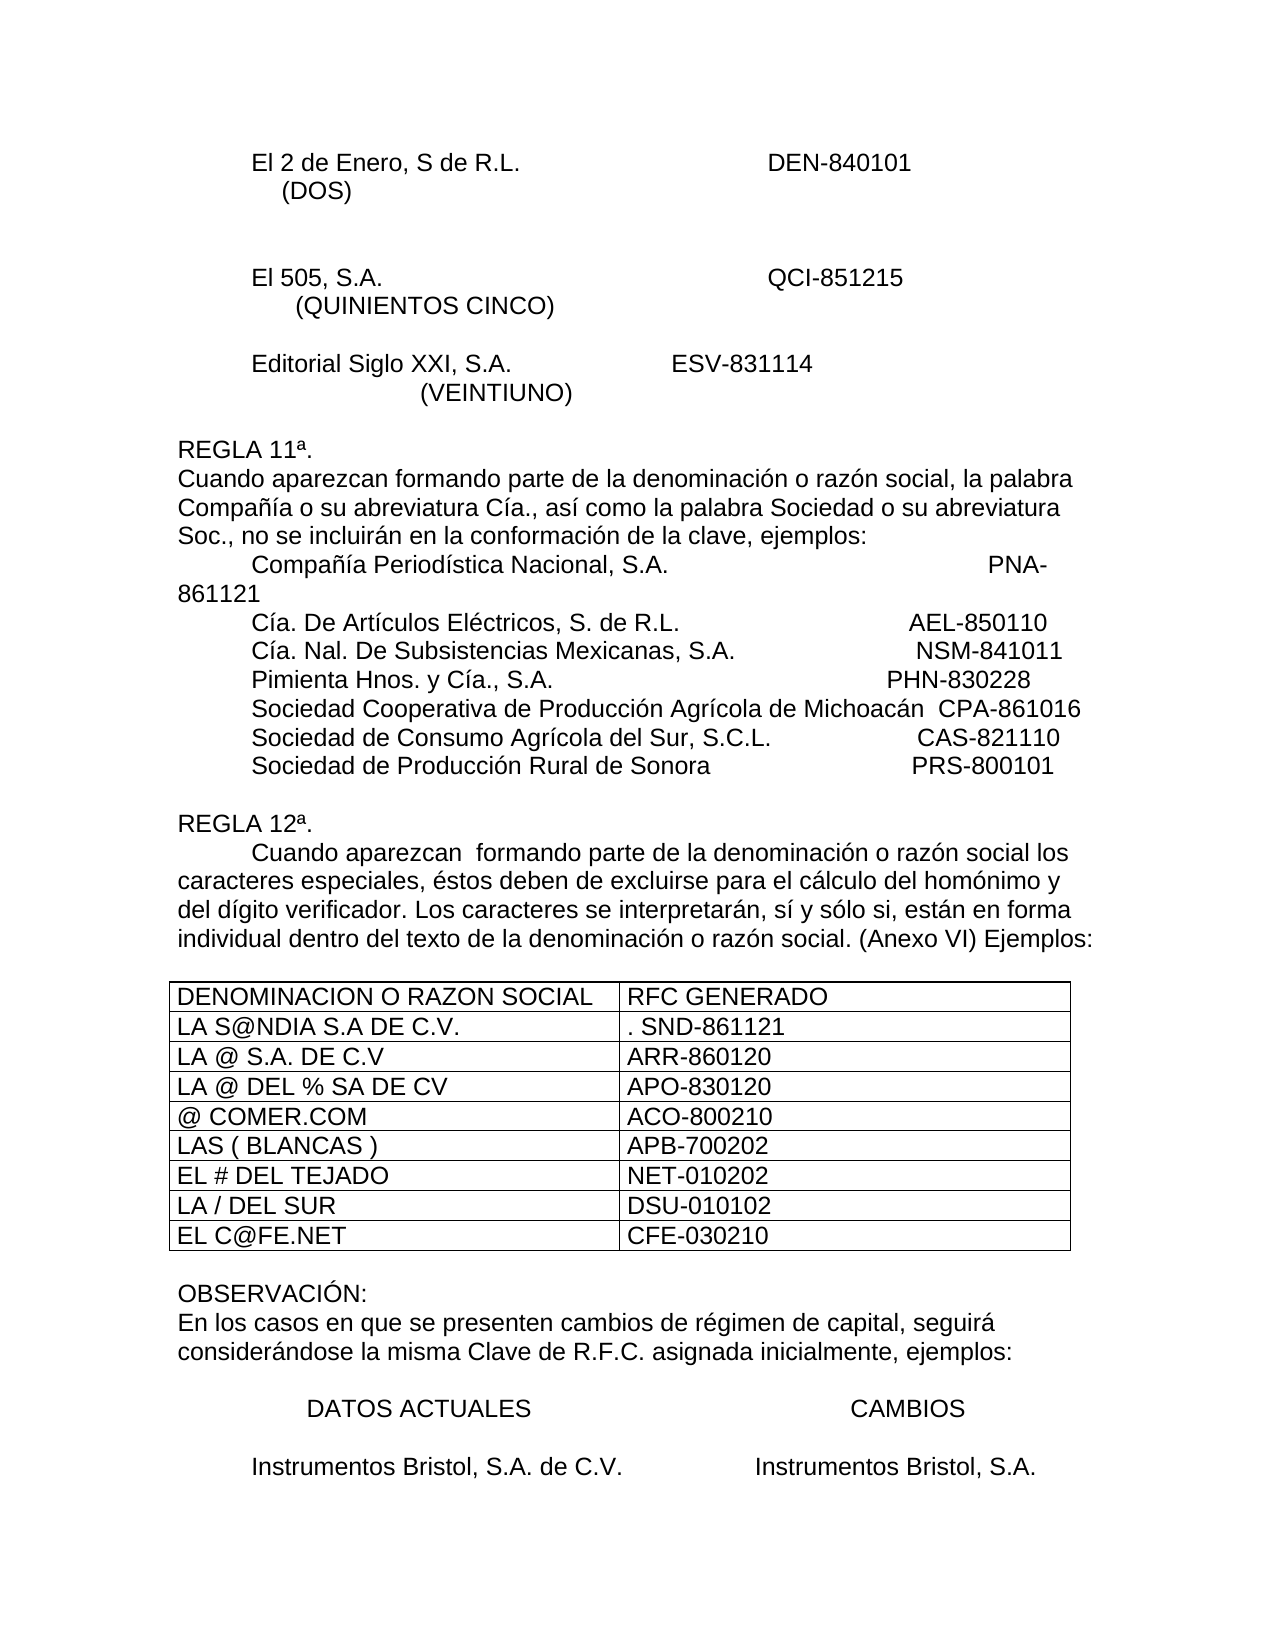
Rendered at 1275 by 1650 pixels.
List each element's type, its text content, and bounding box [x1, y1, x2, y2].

table_cell NET-010202 [620, 1161, 1070, 1190]
table_cell . SND-861121 [620, 1012, 1070, 1041]
table_cell DSU-010102 [620, 1191, 1070, 1220]
text DATOS ACTUALES CAMBIOS [177, 1394, 1098, 1423]
text El 505, S.A. QCI-851215 [177, 263, 1098, 291]
text Instrumentos Bristol, S.A. de C.V. Instrumentos Bristol, S.A. [177, 1452, 1098, 1481]
text Cía. De Artículos Eléctricos, S. de R.L. AEL-850110 [177, 608, 1098, 636]
text (QUINIENTOS CINCO) [177, 291, 1098, 320]
table_cell LA S@NDIA S.A DE C.V. [170, 1012, 619, 1041]
text Cía. Nal. De Subsistencias Mexicanas, S.A. NSM-841011 [177, 636, 1098, 665]
text (VEINTIUNO) [177, 378, 1098, 406]
text REGLA 11ª. [177, 435, 1098, 464]
text REGLA 12ª. [177, 809, 1098, 838]
text (DOS) [177, 176, 1098, 205]
table_cell EL # DEL TEJADO [170, 1161, 619, 1190]
text OBSERVACIÓN: [177, 1279, 1098, 1308]
table_cell LA / DEL SUR [170, 1191, 619, 1220]
table_cell LAS ( BLANCAS ) [170, 1131, 619, 1160]
text Compañía Periodística Nacional, S.A. PNA-861121 [177, 550, 1098, 608]
text En los casos en que se presenten cambios de régimen de capital, seguirá considerándose la misma Clave de R.F.C. asignada inicialmente, ejemplos: [177, 1308, 1098, 1366]
text Sociedad de Producción Rural de Sonora PRS-800101 [177, 751, 1098, 780]
text Cuando aparezcan formando parte de la denominación o razón social los caracteres especiales, éstos deben de excluirse para el cálculo del homónimo y del dígito verificador. Los caracteres se interpretarán, sí y sólo si, están en forma individual dentro del texto de la denominación o razón social. (Anexo VI) Ejemplos: [177, 838, 1098, 953]
text Pimienta Hnos. y Cía., S.A. PHN-830228 [177, 665, 1098, 694]
table_cell APB-700202 [620, 1131, 1070, 1160]
table_cell @ COMER.COM [170, 1102, 619, 1130]
text Sociedad Cooperativa de Producción Agrícola de Michoacán CPA-861016 [177, 694, 1098, 723]
table_cell ARR-860120 [620, 1042, 1070, 1071]
table_cell CFE-030210 [620, 1221, 1070, 1249]
table_cell LA @ DEL % SA DE CV [170, 1072, 619, 1101]
table_cell ACO-800210 [620, 1102, 1070, 1130]
text Cuando aparezcan formando parte de la denominación o razón social, la palabra Compañía o su abreviatura Cía., así como la palabra Sociedad o su abreviatura Soc., no se incluirán en la conformación de la clave, ejemplos: [177, 464, 1098, 550]
table_cell EL C@FE.NET [170, 1221, 619, 1249]
table_cell LA @ S.A. DE C.V [170, 1042, 619, 1071]
table_header RFC GENERADO [620, 983, 1070, 1011]
table_header DENOMINACION O RAZON SOCIAL [170, 983, 619, 1011]
table_cell APO-830120 [620, 1072, 1070, 1101]
text Editorial Siglo XXI, S.A. ESV-831114 [177, 349, 1098, 378]
text El 2 de Enero, S de R.L. DEN-840101 [177, 148, 1098, 176]
text Sociedad de Consumo Agrícola del Sur, S.C.L. CAS-821110 [177, 723, 1098, 751]
